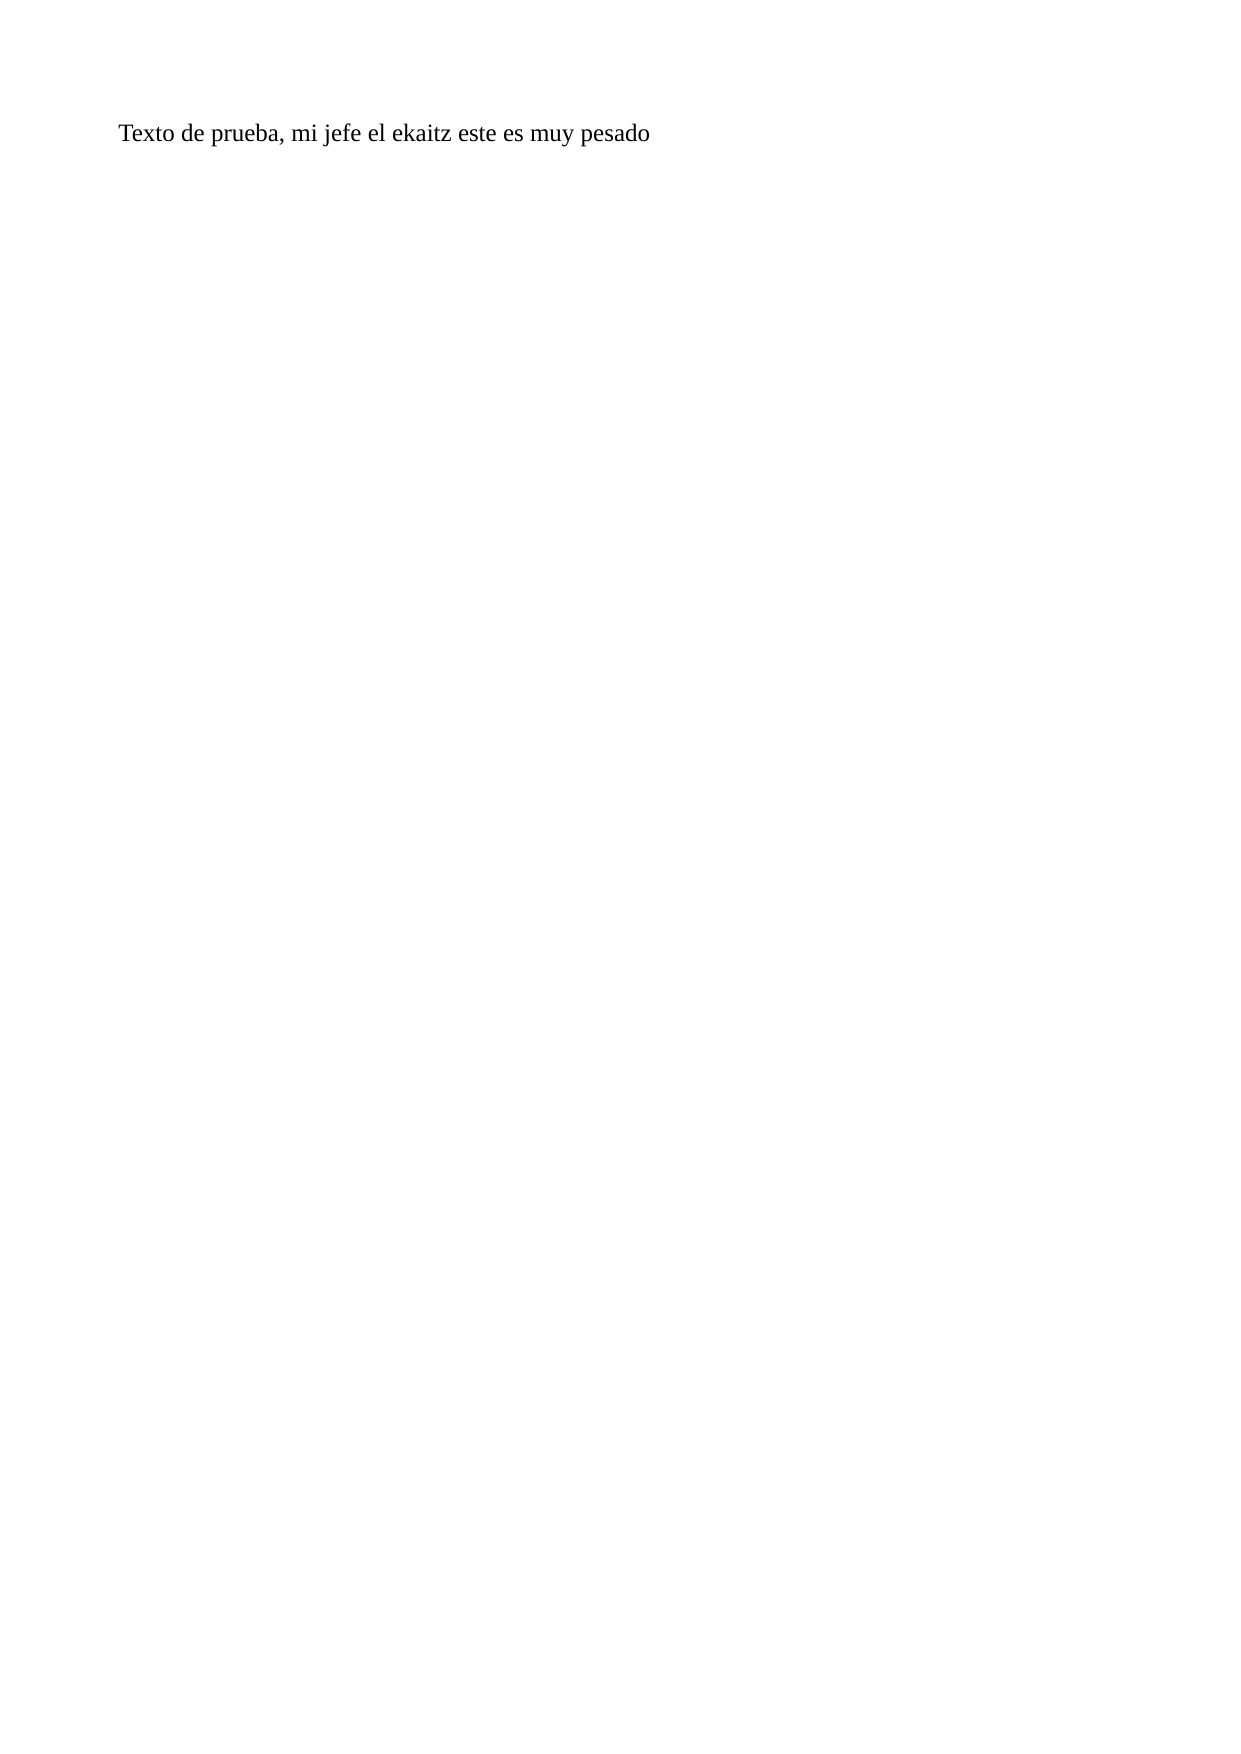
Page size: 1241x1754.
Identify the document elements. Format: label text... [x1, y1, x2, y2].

text Texto de prueba, mi jefe el ekaitz este es muy pesado [118, 118, 1122, 147]
